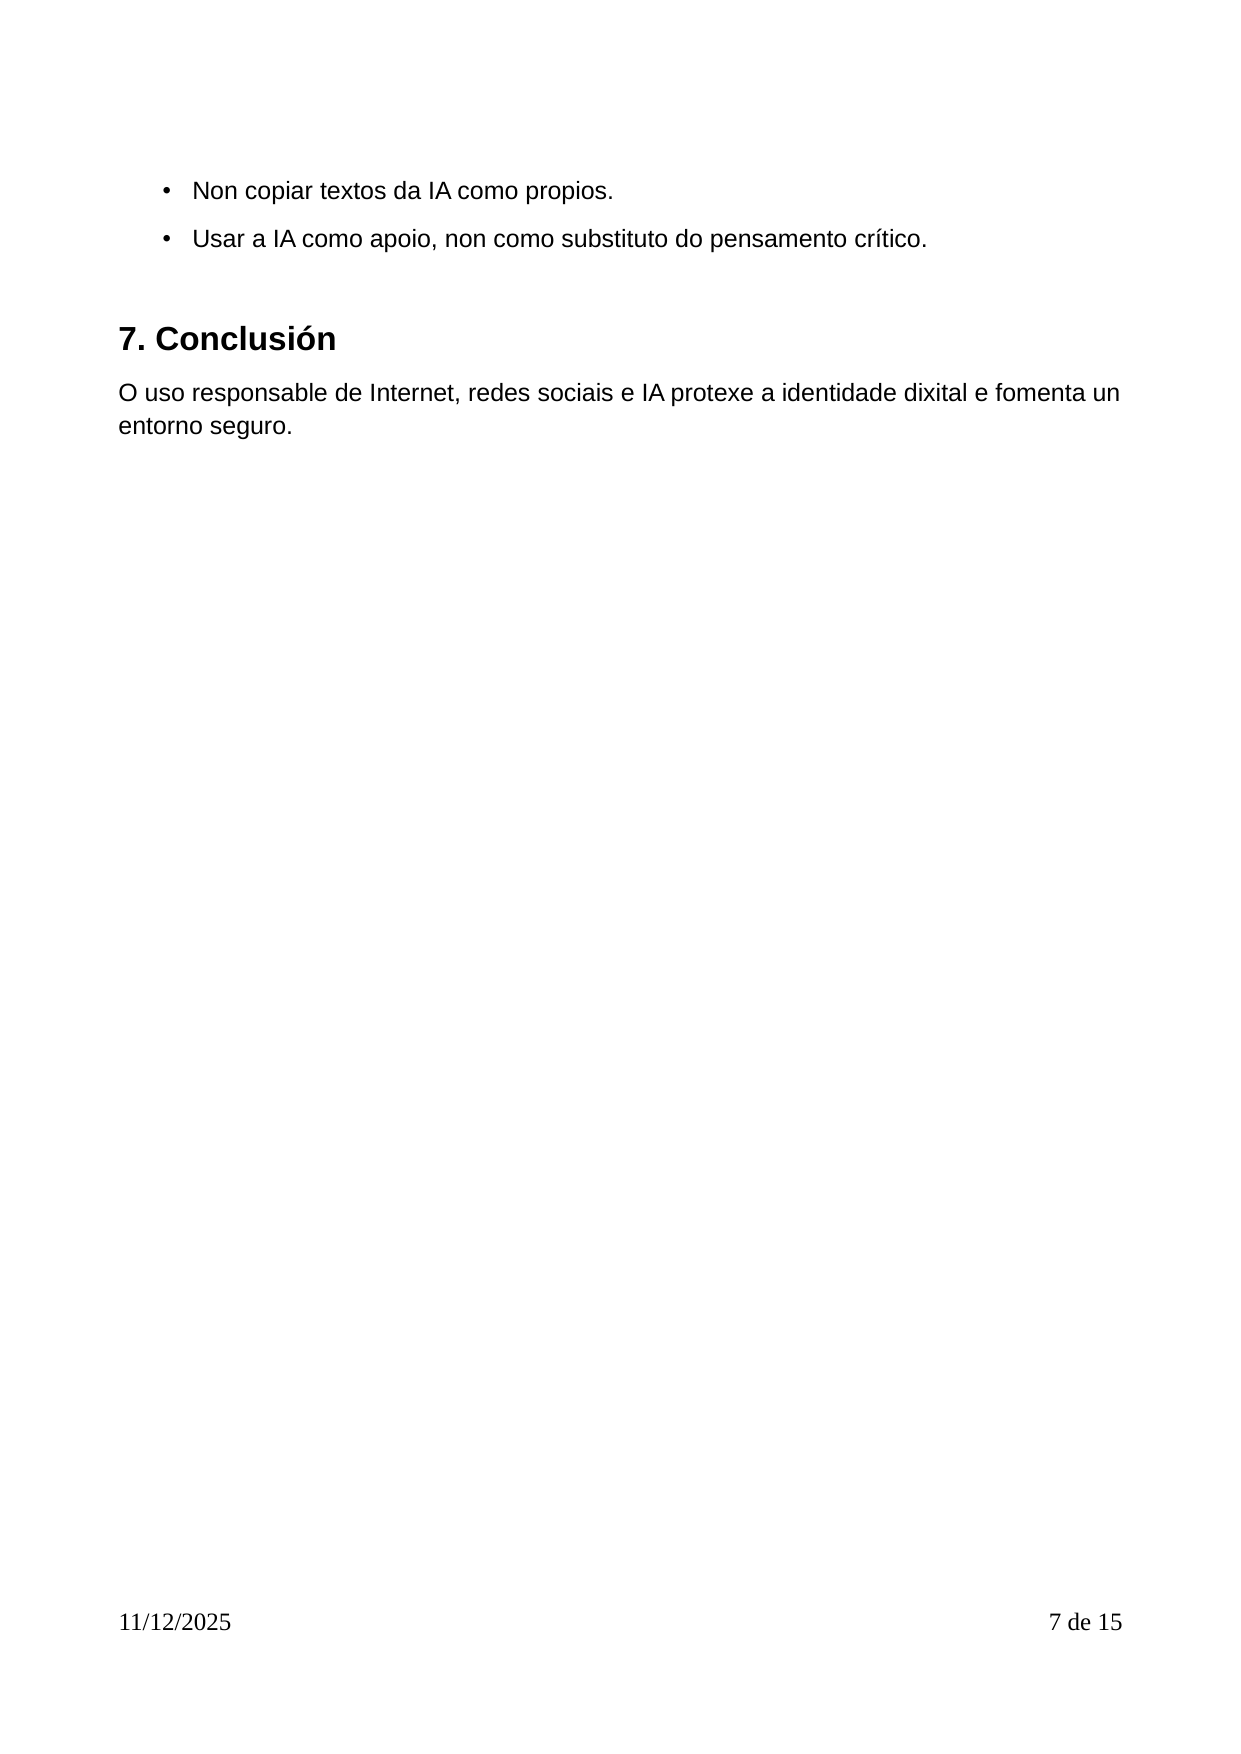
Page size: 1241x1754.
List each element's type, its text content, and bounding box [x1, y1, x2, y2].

list Usar a IA como apoio, non como substituto do pensamento crítico. [162, 224, 1122, 253]
subtitle 7. Conclusión [118, 319, 1122, 358]
list Non copiar textos da IA como propios. [162, 176, 1122, 205]
text O uso responsable de Internet, redes sociais e IA protexe a identidade dixital e fomenta un entorno seguro. [118, 378, 1122, 440]
